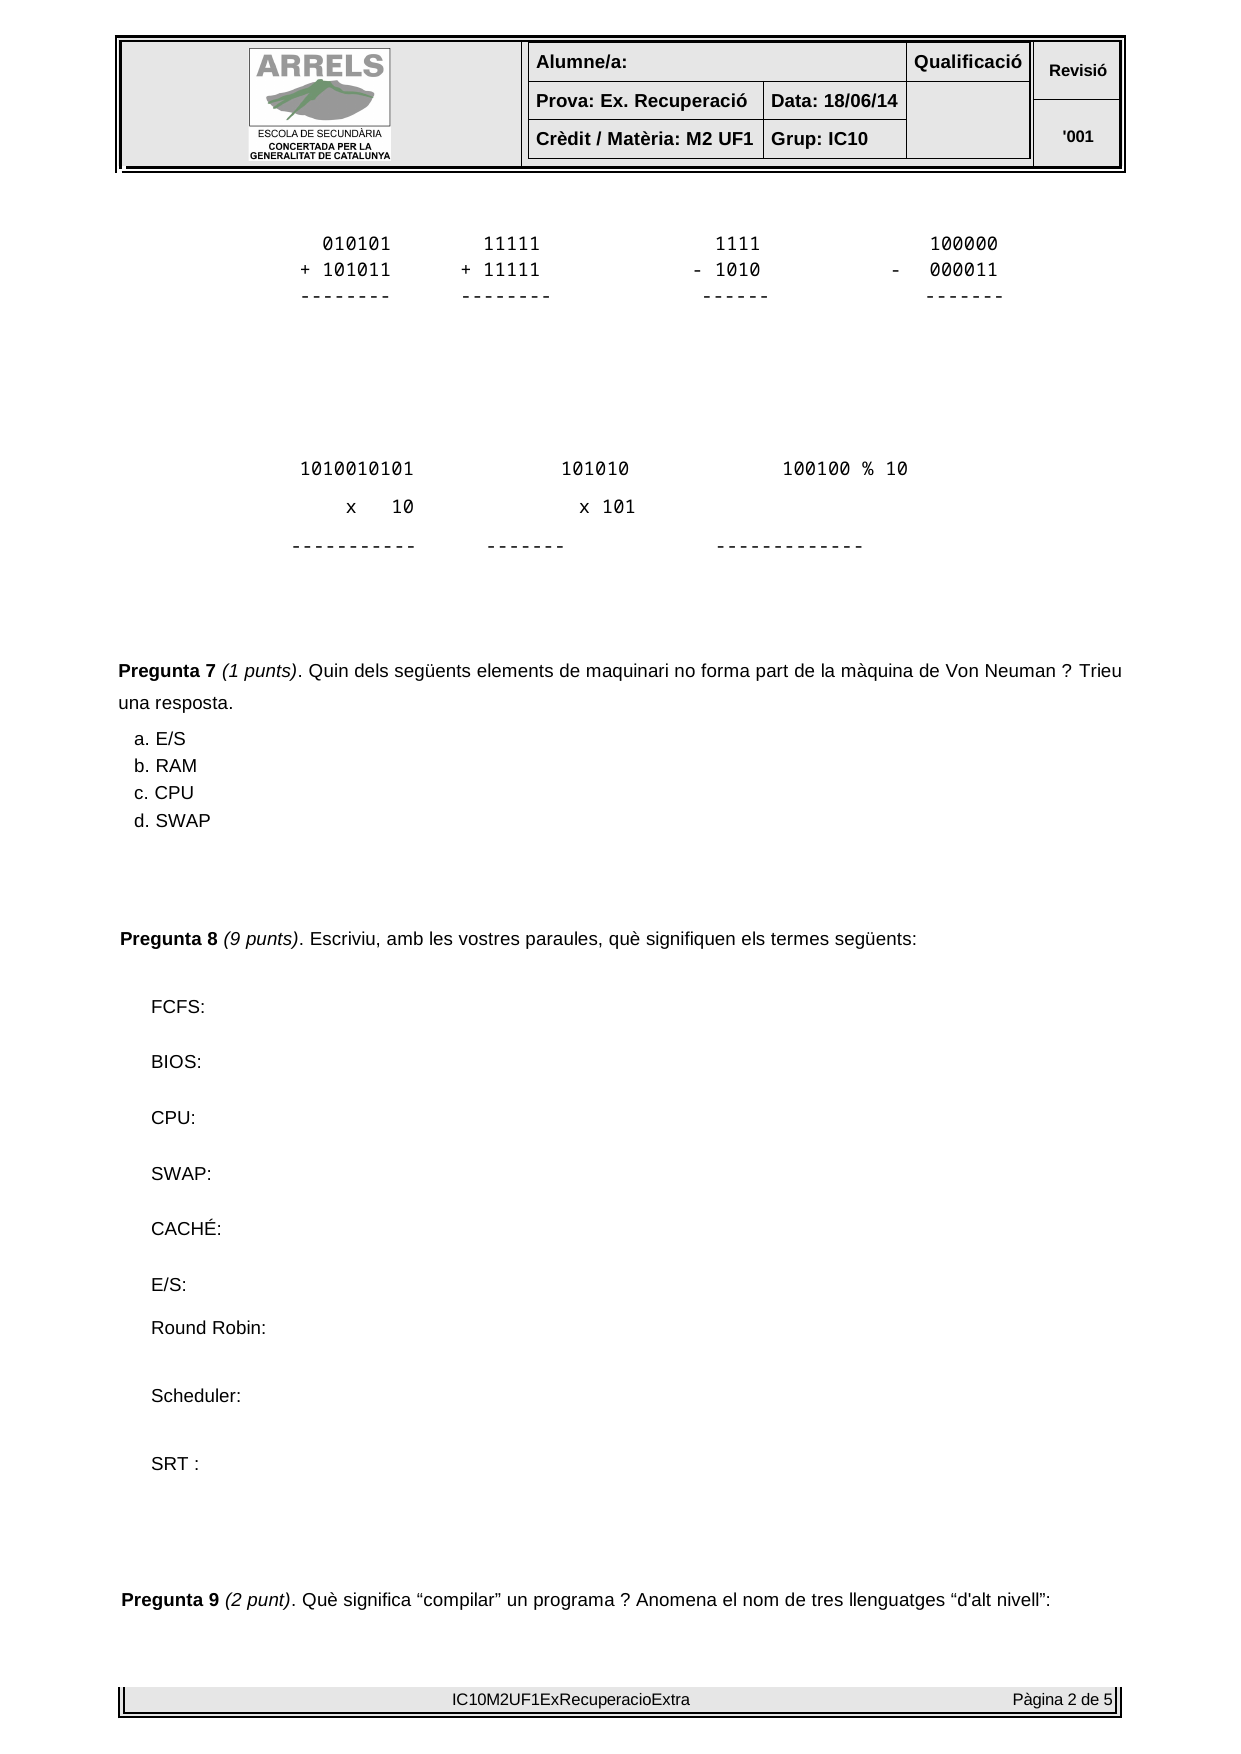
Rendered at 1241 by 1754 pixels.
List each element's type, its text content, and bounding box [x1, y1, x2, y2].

table_header [242, 725, 258, 752]
table_header a. E/S [131, 725, 242, 752]
text FCFS: [118, 996, 1122, 1017]
picture [248, 48, 391, 161]
text SRT : [118, 1453, 1122, 1474]
table_cell [242, 807, 258, 834]
table_cell [242, 752, 258, 779]
text CACHÉ: [118, 1196, 1122, 1239]
text E/S: Round Robin: [118, 1252, 1122, 1338]
text CPU: [118, 1085, 1122, 1128]
text Pregunta 7 (1 punts). Quin dels següents elements de maquinari no forma part de la màquina de Von Neuman ? Trieu una resposta. [118, 660, 1122, 714]
table_cell [118, 752, 131, 779]
text SWAP: [118, 1141, 1122, 1184]
table_cell [242, 779, 258, 807]
table_header [118, 725, 131, 752]
text x 10 x 101 [118, 493, 1122, 519]
table_cell b. RAM [131, 752, 242, 779]
text Scheduler: [118, 1385, 1122, 1406]
table_cell d. SWAP [131, 807, 242, 834]
table_cell c. CPU [131, 779, 242, 807]
table_cell [118, 807, 131, 834]
text BIOS: [118, 1029, 1122, 1073]
list Pregunta 9 (2 punt). Què significa “compilar” un programa ? Anomena el nom de tres llenguatges “d'alt nivell”: [84, 1589, 1122, 1611]
text ----------- ------- ------------- [118, 532, 1122, 558]
text 010101 11111 1111 100000 + 101011 + 11111 - 1010 - 000011 -------- -------- ------ ------- [118, 230, 1122, 308]
list Pregunta 8 (9 punts). Escriviu, amb les vostres paraules, què signifiquen els termes següents: [82, 927, 1122, 949]
table_cell [118, 779, 131, 807]
text 1010010101 101010 100100 % 10 [118, 455, 1122, 481]
